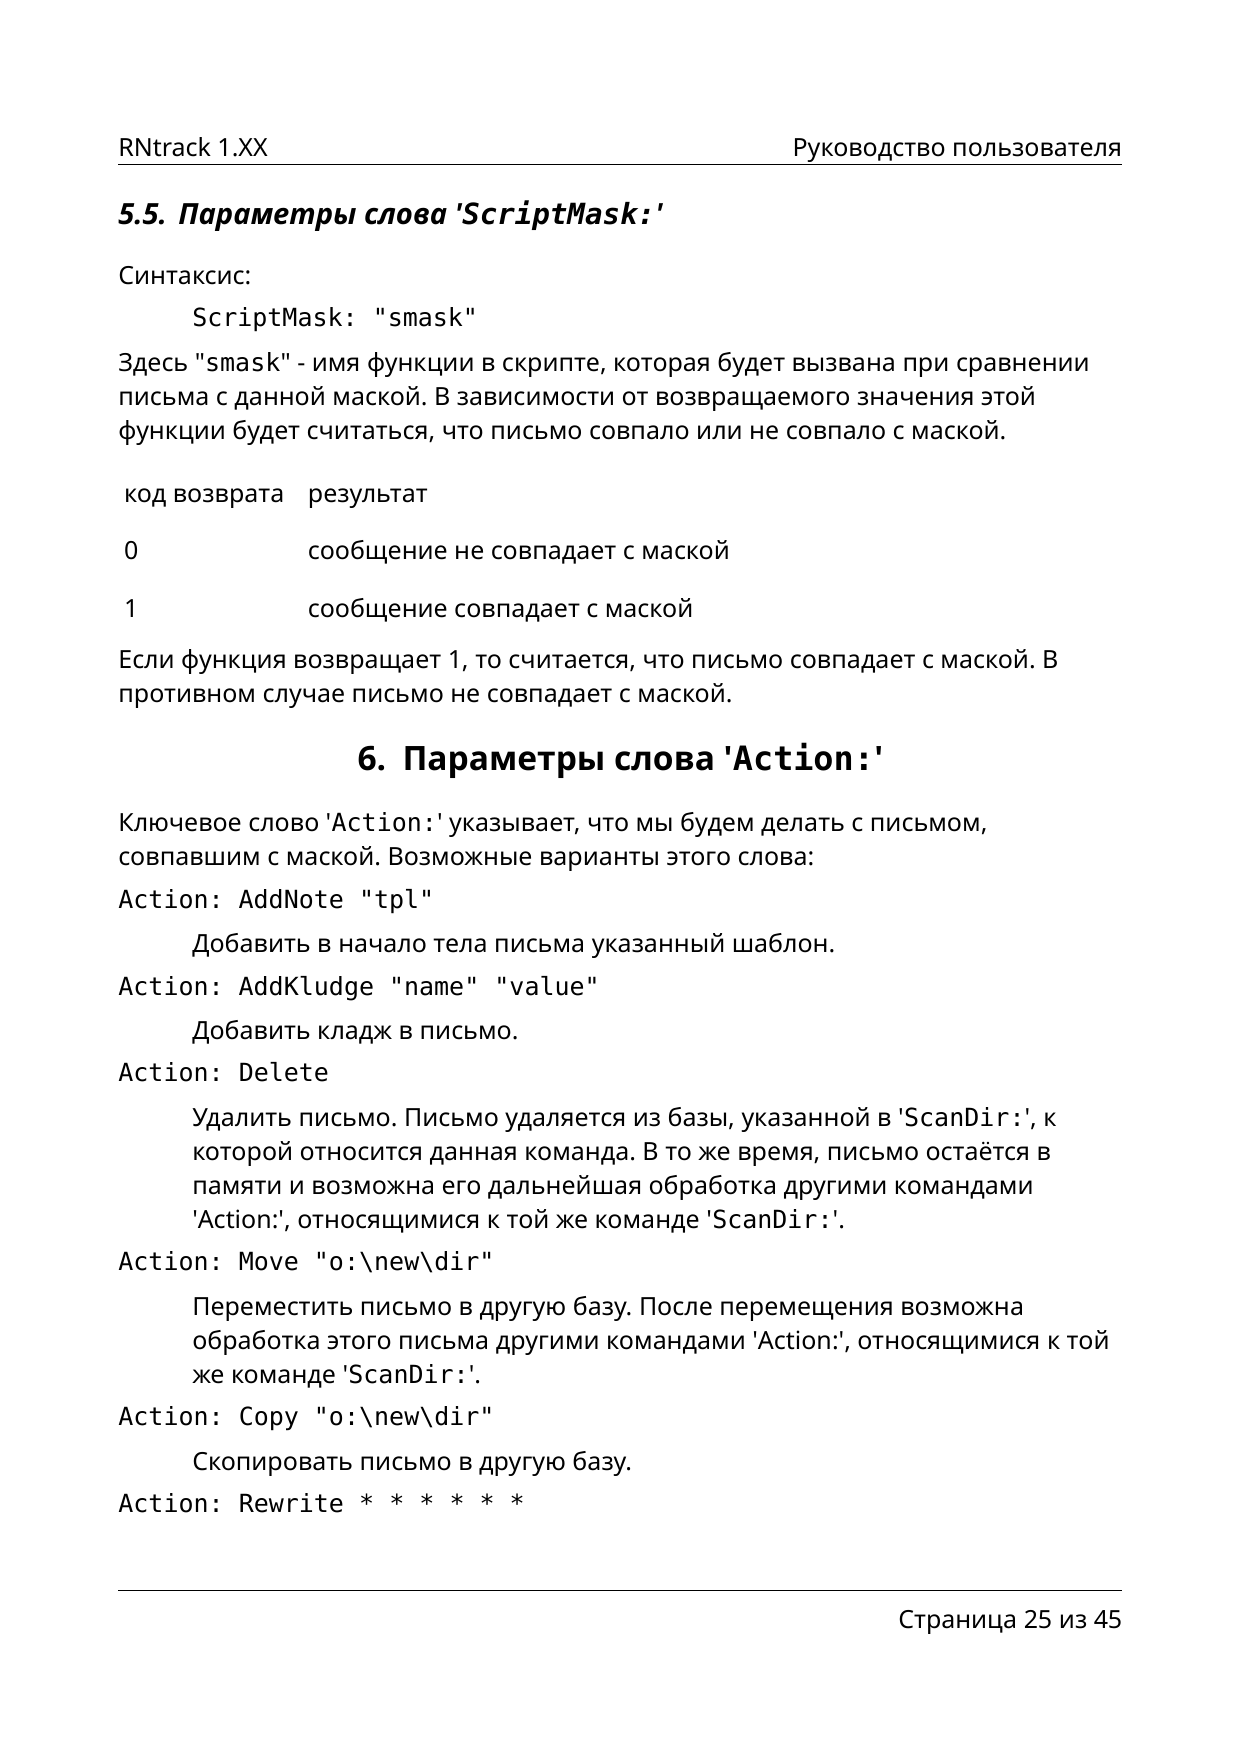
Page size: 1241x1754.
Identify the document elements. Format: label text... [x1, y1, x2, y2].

text ScriptMask: "smask" [192, 303, 1122, 332]
text Action: Rewrite * * * * * * [118, 1489, 1122, 1518]
text Добавить кладж в письмо. [192, 1013, 1122, 1047]
table_cell сообщение не совпадает с маской [302, 516, 1122, 573]
subtitle Параметры слова 'ScriptMask:' [118, 193, 1122, 233]
text Переместить письмо в другую базу. После перемещения возможна обработка этого письма другими командами 'Action:', относящимися к той же команде 'ScanDir:'. [192, 1288, 1122, 1391]
text Удалить письмо. Письмо удаляется из базы, указанной в 'ScanDir:', к которой относится данная команда. В то же время, письмо остаётся в памяти и возможна его дальнейшая обработка другими командами 'Action:', относящимися к той же команде 'ScanDir:'. [192, 1099, 1122, 1236]
table_cell сообщение совпадает с маской [302, 573, 1122, 630]
text Action: Delete [118, 1058, 1122, 1088]
text Action: Move "o:\new\dir" [118, 1247, 1122, 1277]
text Action: AddKludge "name" "value" [118, 972, 1122, 1001]
table_cell 1 [118, 573, 302, 630]
text Action: Copy "o:\new\dir" [118, 1402, 1122, 1431]
table_cell 0 [118, 516, 302, 573]
text Ключевое слово 'Action:' указывает, что мы будем делать с письмом, совпавшим с маской. Возможные варианты этого слова: [118, 805, 1122, 873]
subtitle Параметры слова 'Action:' [118, 735, 1122, 781]
table_header результат [302, 458, 1122, 516]
text Если функция возвращает 1, то считается, что письмо совпадает с маской. В противном случае письмо не совпадает с маской. [118, 642, 1122, 710]
text Добавить в начало тела письма указанный шаблон. [192, 926, 1122, 960]
text Action: AddNote "tpl" [118, 885, 1122, 914]
text Здесь "smask" - имя функции в скрипте, которая будет вызвана при сравнении письма с данной маской. В зависимости от возвращаемого значения этой функции будет считаться, что письмо совпало или не совпало с маской. [118, 344, 1122, 446]
text Синтаксис: [118, 257, 1122, 292]
table_header код возврата [118, 458, 302, 516]
text Скопировать письмо в другую базу. [192, 1443, 1122, 1477]
